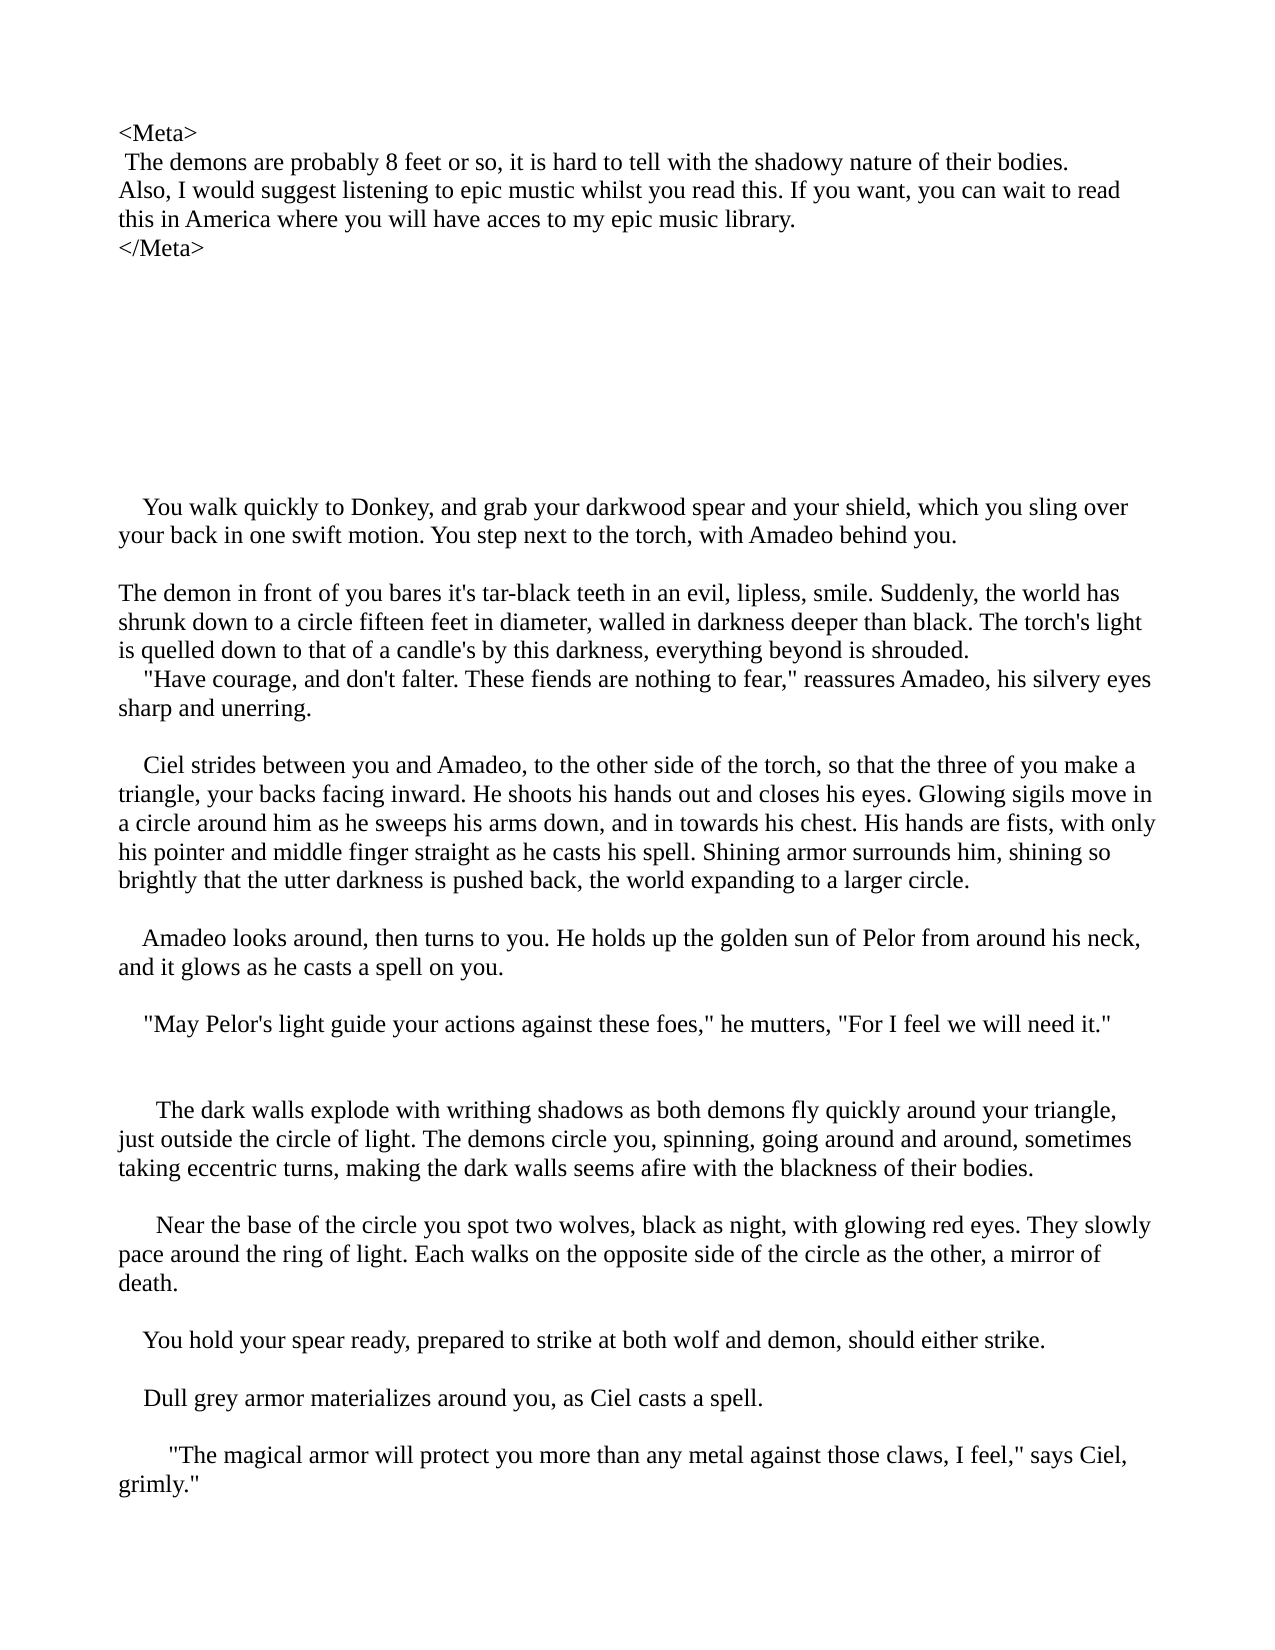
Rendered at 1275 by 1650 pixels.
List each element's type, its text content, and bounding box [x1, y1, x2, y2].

text The demons are probably 8 feet or so, it is hard to tell with the shadowy nature of their bodies. [118, 147, 1157, 176]
text The dark walls explode with writhing shadows as both demons fly quickly around your triangle, just outside the circle of light. The demons circle you, spinning, going around and around, sometimes taking eccentric turns, making the dark walls seems afire with the blackness of their bodies. [118, 1096, 1157, 1211]
text The demon in front of you bares it's tar-black teeth in an evil, lipless, smile. Suddenly, the world has shrunk down to a circle fifteen feet in diameter, walled in darkness deeper than black. The torch's light is quelled down to that of a candle's by this darkness, everything beyond is shrouded. [118, 578, 1157, 664]
text "Have courage, and don't falter. These fiends are nothing to fear," reassures Amadeo, his silvery eyes sharp and unerring. [118, 664, 1157, 751]
text You hold your spear ready, prepared to strike at both wolf and demon, should either strike. [118, 1326, 1157, 1383]
text "May Pelor's light guide your actions against these foes," he mutters, "For I feel we will need it." [118, 1009, 1157, 1038]
text Also, I would suggest listening to epic mustic whilst you read this. If you want, you can wait to read this in America where you will have acces to my epic music library. [118, 176, 1157, 233]
text Dull grey armor materializes around you, as Ciel casts a spell. [118, 1383, 1157, 1441]
text <Meta> [118, 118, 1157, 147]
text Ciel strides between you and Amadeo, to the other side of the torch, so that the three of you make a triangle, your backs facing inward. He shoots his hands out and closes his eyes. Glowing sigils move in a circle around him as he sweeps his arms down, and in towards his chest. His hands are fists, with only his pointer and middle finger straight as he casts his spell. Shining armor surrounds him, shining so brightly that the utter darkness is pushed back, the world expanding to a larger circle. [118, 751, 1157, 923]
text </Meta> [118, 233, 1157, 262]
text You walk quickly to Donkey, and grab your darkwood spear and your shield, which you sling over your back in one swift motion. You step next to the torch, with Amadeo behind you. [118, 492, 1157, 578]
text "The magical armor will protect you more than any metal against those claws, I feel," says Ciel, grimly." [118, 1441, 1157, 1527]
text Amadeo looks around, then turns to you. He holds up the golden sun of Pelor from around his neck, and it glows as he casts a spell on you. [118, 923, 1157, 1009]
text Near the base of the circle you spot two wolves, black as night, with glowing red eyes. They slowly pace around the ring of light. Each walks on the opposite side of the circle as the other, a mirror of death. [118, 1211, 1157, 1326]
